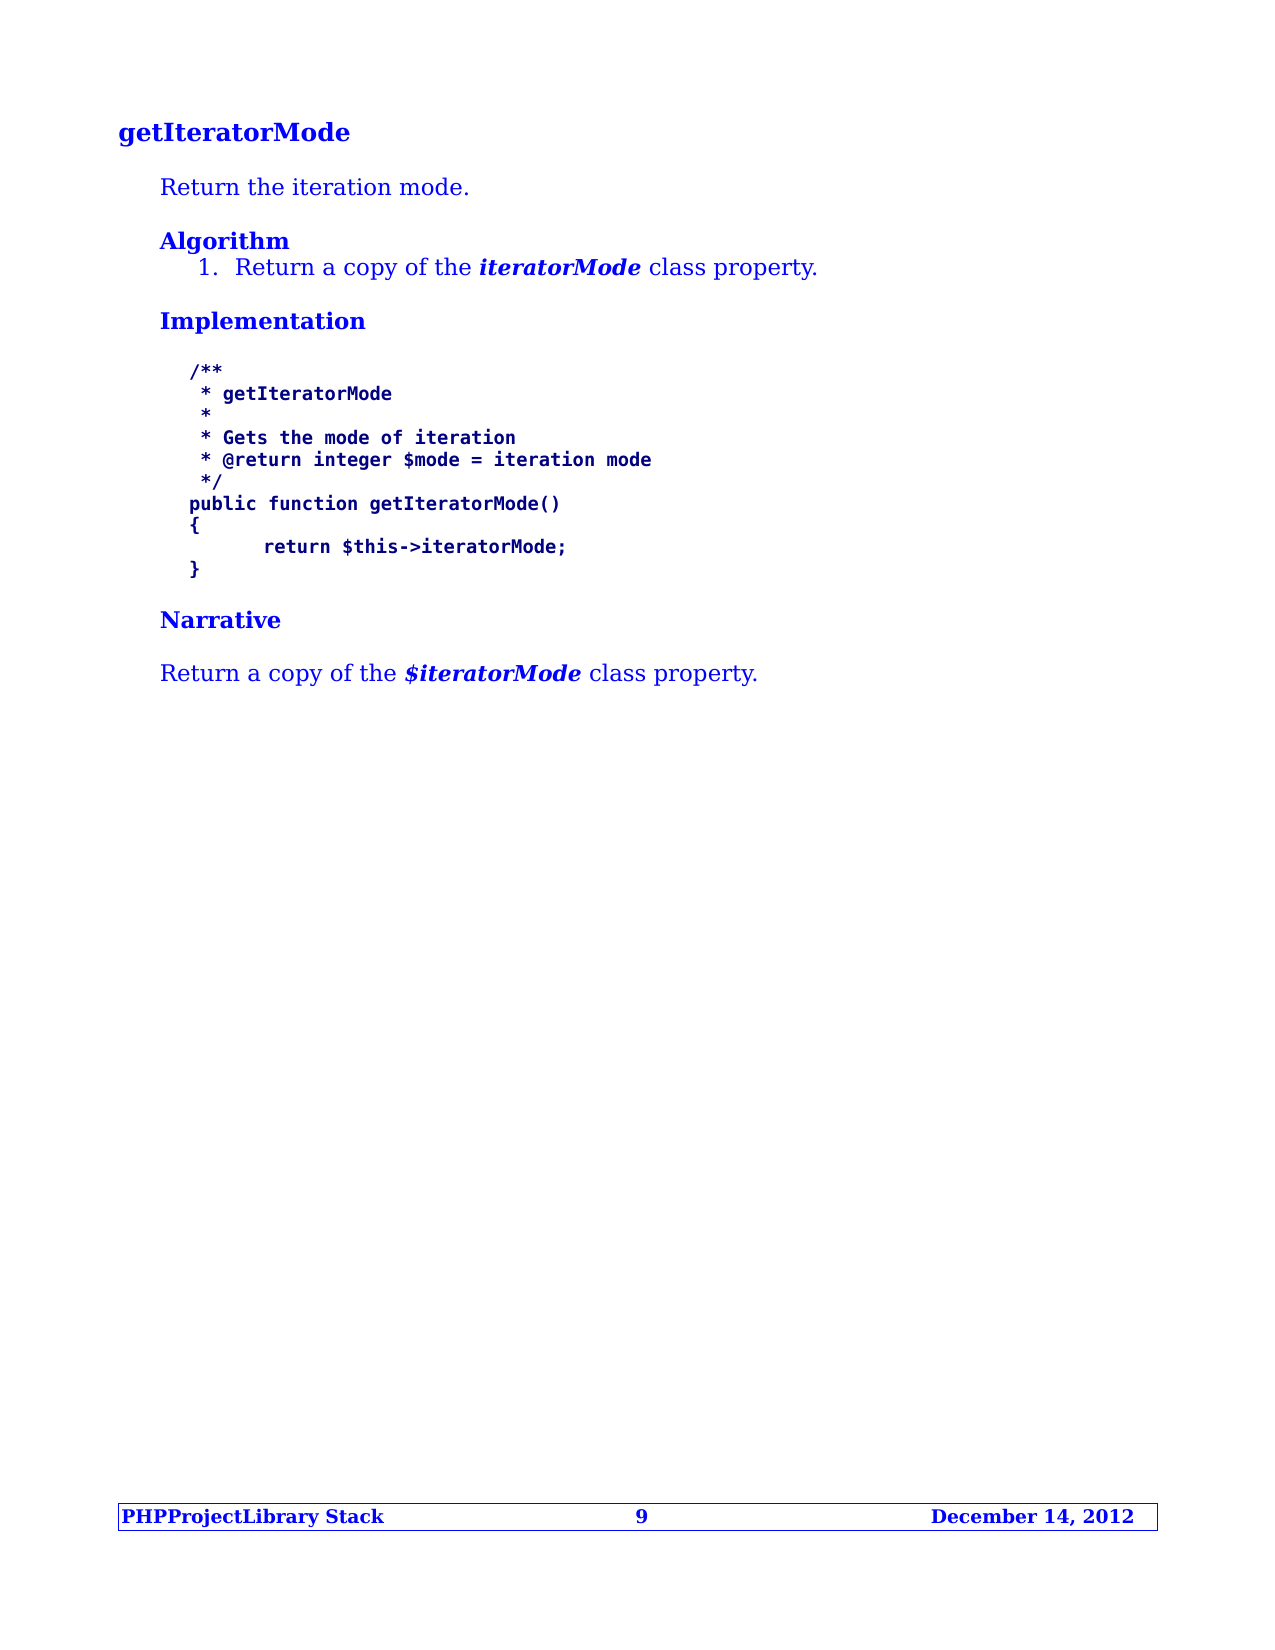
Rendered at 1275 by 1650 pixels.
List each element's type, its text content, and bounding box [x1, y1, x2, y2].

list */ [189, 471, 1157, 492]
list * [189, 405, 1157, 427]
list public function getIteratorMode() [189, 492, 1157, 514]
title getIteratorMode [118, 118, 1157, 147]
list * @return integer $mode = iteration mode [189, 449, 1157, 471]
text Narrative [159, 607, 1157, 633]
text Algorithm [159, 227, 1157, 254]
list return $this->iteratorMode; [189, 536, 1157, 558]
list Return a copy of the iteratorMode class property. [197, 254, 1157, 281]
list } [189, 558, 1157, 580]
text Implementation [159, 308, 1157, 334]
text Return a copy of the $iteratorMode class property. [159, 660, 1157, 687]
list /** [189, 361, 1157, 383]
text Return the iteration mode. [159, 174, 1157, 201]
list * getIteratorMode [189, 383, 1157, 405]
list * Gets the mode of iteration [189, 427, 1157, 449]
list { [189, 514, 1157, 536]
